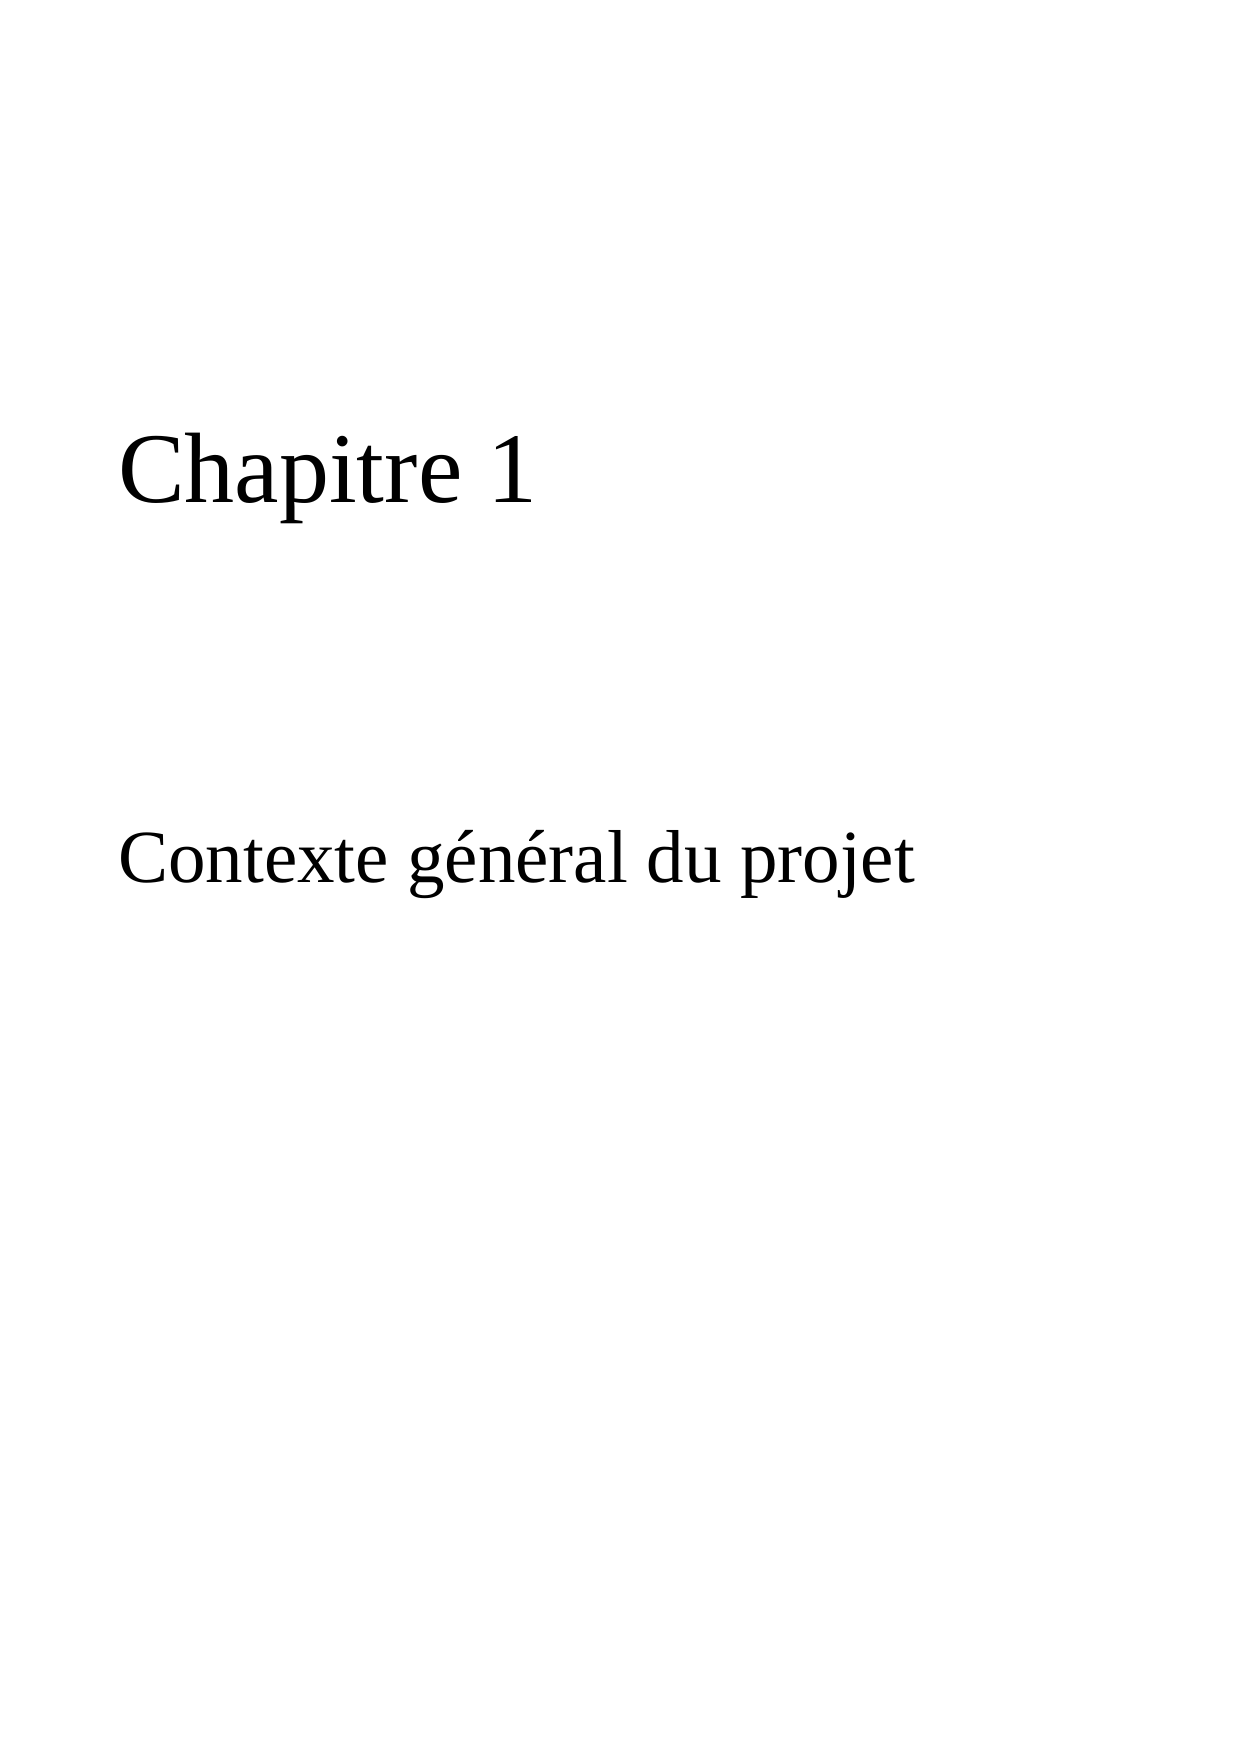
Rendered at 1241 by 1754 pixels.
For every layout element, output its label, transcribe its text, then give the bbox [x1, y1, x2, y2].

text Chapitre 1 [118, 408, 1122, 523]
text Contexte général du projet [118, 812, 1122, 899]
